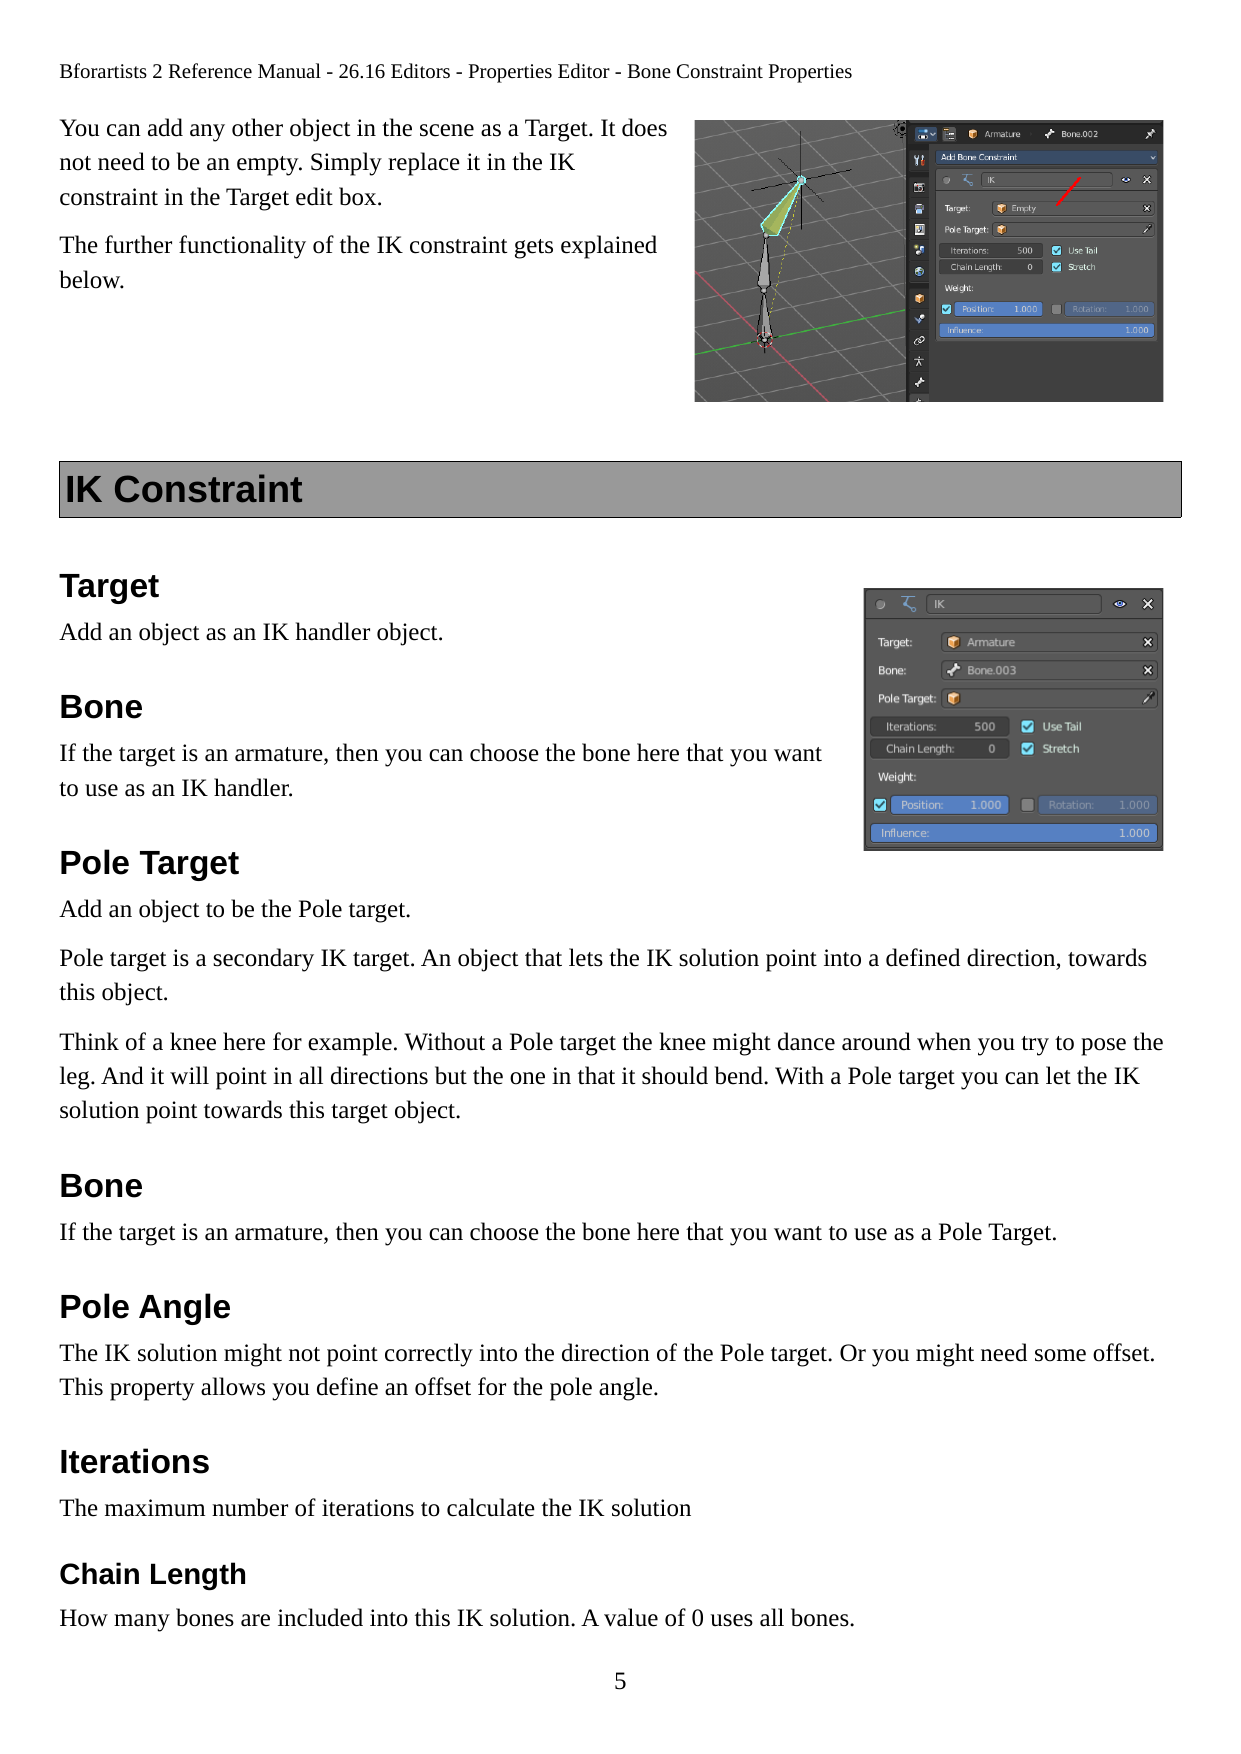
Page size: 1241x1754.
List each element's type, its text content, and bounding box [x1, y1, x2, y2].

subtitle Bone [59, 687, 863, 726]
text How many bones are included into this IK solution. A value of 0 uses all bones. [59, 1603, 1181, 1632]
text The IK solution might not point correctly into the direction of the Pole target. Or you might need some offset. This property allows you define an offset for the pole angle. [59, 1338, 1181, 1401]
subtitle Target [59, 566, 1181, 605]
table_header IK Constraint [60, 462, 1181, 517]
text If the target is an armature, then you can choose the bone here that you want to use as an IK handler. [59, 738, 863, 802]
subtitle [1164, 687, 1181, 726]
subtitle Chain Length [59, 1557, 1181, 1591]
text Add an object to be the Pole target. [59, 894, 1181, 923]
subtitle Pole Angle [59, 1286, 1181, 1325]
subtitle Bone [59, 1165, 1181, 1204]
text You can add any other object in the scene as a Target. It does not need to be an empty. Simply replace it in the IK constraint in the Target edit box. [59, 113, 1181, 210]
text The further functionality of the IK constraint gets explained below. [59, 231, 694, 294]
text If the target is an armature, then you can choose the bone here that you want to use as a Pole Target. [59, 1217, 1181, 1245]
text Think of a knee here for example. Without a Pole target the knee might dance around when you try to pose the leg. And it will point in all directions but the one in that it should bend. With a Pole target you can let the IK solution point towards this target object. [59, 1027, 1181, 1124]
subtitle Iterations [59, 1442, 1181, 1481]
text Add an object as an IK handler object. [59, 617, 863, 646]
picture [694, 120, 1164, 402]
text Pole target is a secondary IK target. An object that lets the IK solution point into a defined direction, towards this object. [59, 943, 1181, 1006]
picture [863, 588, 1164, 851]
text The maximum number of iterations to calculate the IK solution [59, 1493, 1181, 1522]
subtitle Pole Target [59, 843, 1181, 881]
